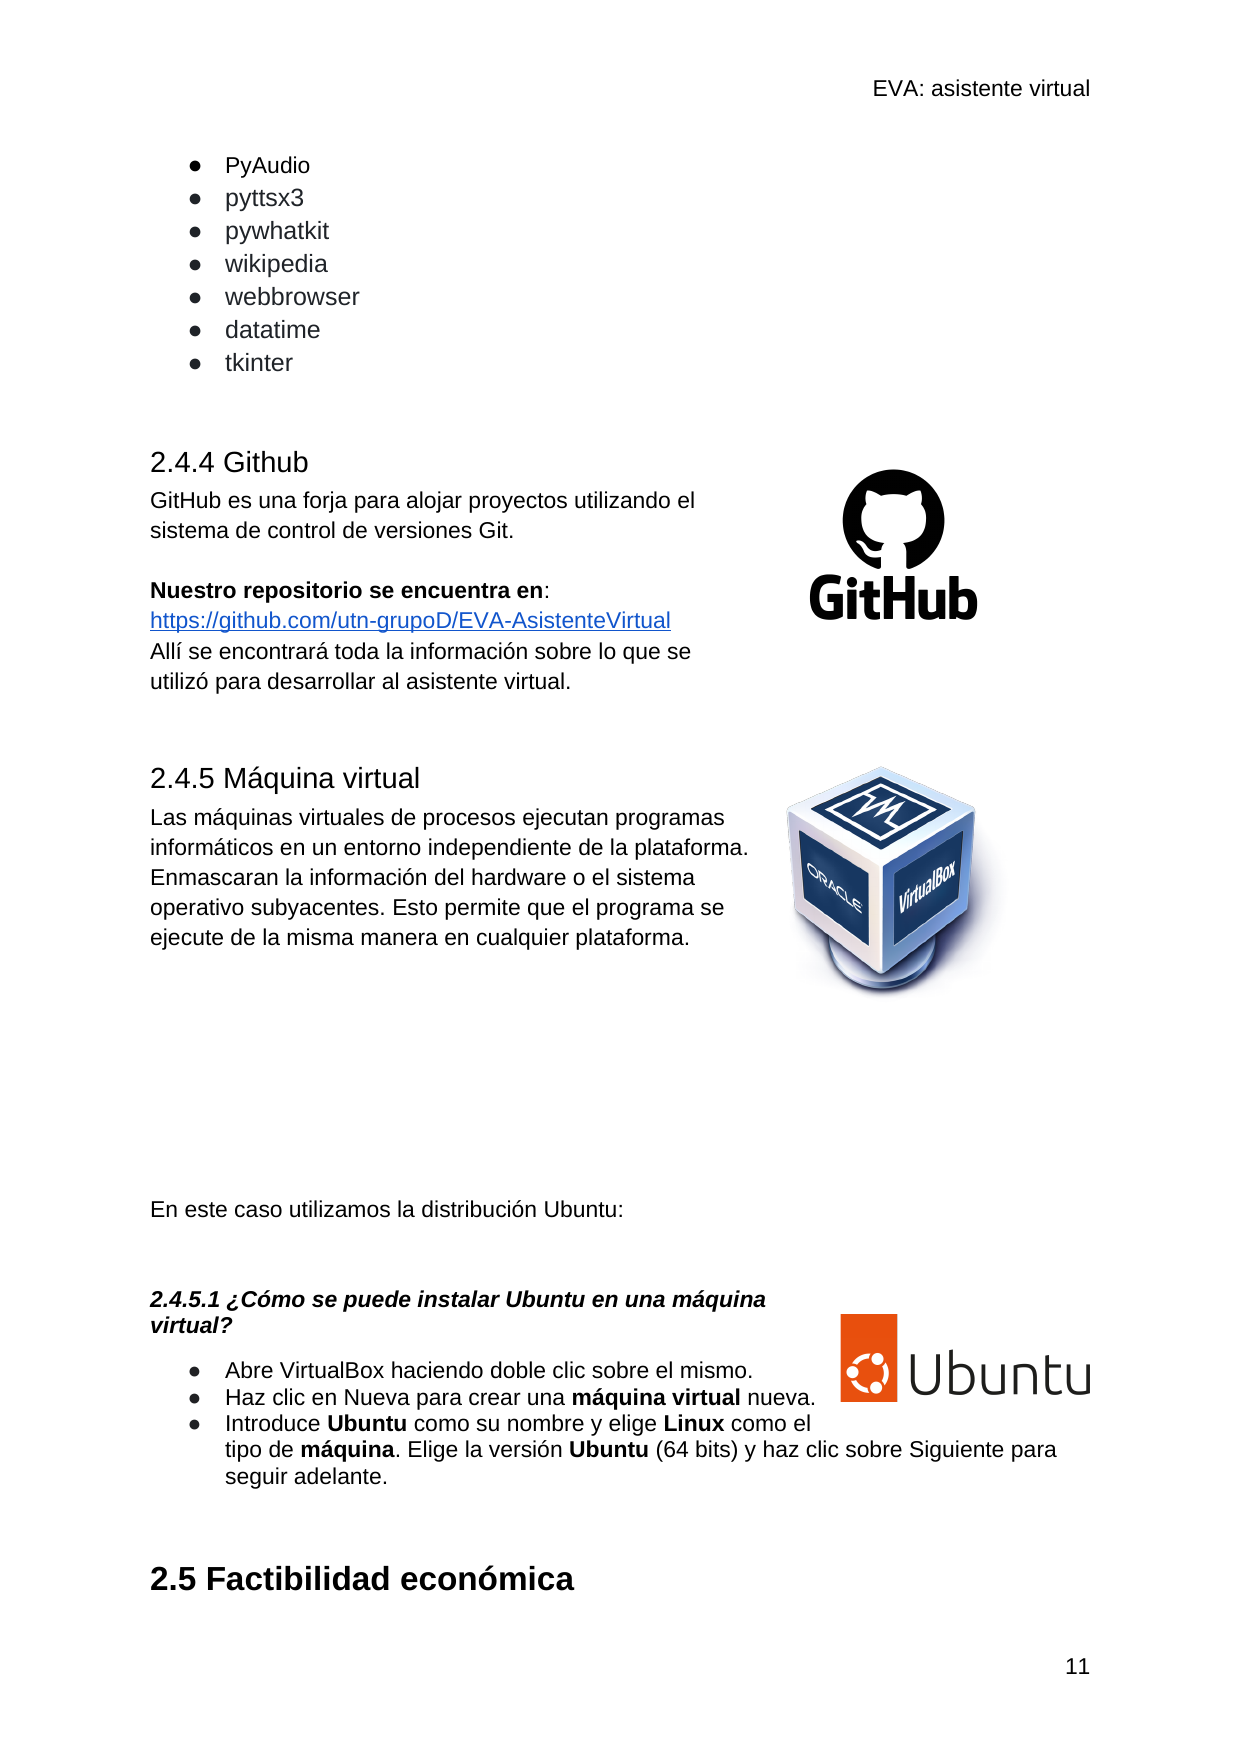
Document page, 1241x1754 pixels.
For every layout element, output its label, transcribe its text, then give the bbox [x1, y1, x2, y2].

list tkinter [187, 348, 1090, 377]
list PyAudio [187, 150, 1090, 179]
list Haz clic en Nueva para crear una máquina virtual nueva. [187, 1383, 1090, 1410]
text Allí se encontrará toda la información sobre lo que se utilizó para desarrollar al asistente virtual. [150, 638, 1090, 694]
list pywhatkit [187, 216, 1090, 245]
text [1020, 803, 1090, 951]
subtitle 2.4.4 Github [150, 445, 1090, 478]
subtitle 2.4.5 Máquina virtual [150, 762, 1090, 795]
list datatime [187, 315, 1090, 344]
list wikipedia [187, 249, 1090, 278]
list webbrowser [187, 282, 1090, 311]
text Las máquinas virtuales de procesos ejecutan programas informáticos en un entorno independiente de la plataforma. Enmascaran la información del hardware o el sistema operativo subyacentes. Esto permite que el programa se ejecute de la misma manera en cualquier plataforma. [150, 803, 777, 951]
text GitHub es una forja para alojar proyectos utilizando el sistema de control de versiones Git. [150, 487, 756, 543]
text En este caso utilizamos la distribución Ubuntu: [150, 1196, 1090, 1222]
list Introduce Ubuntu como su nombre y elige Linux como el tipo de máquina. Elige la versión Ubuntu (64 bits) y haz clic sobre Siguiente para seguir adelante. [187, 1410, 1090, 1489]
picture [756, 467, 1031, 622]
picture [777, 765, 1020, 1008]
subtitle 2.5 Factibilidad económica [150, 1559, 1090, 1597]
subtitle 2.4.5.1 ¿Cómo se puede instalar Ubuntu en una máquina virtual? [150, 1286, 1090, 1338]
list Abre VirtualBox haciendo doble clic sobre el mismo. [187, 1357, 840, 1383]
text Nuestro repositorio se encuentra en: https://github.com/utn-grupoD/EVA-AsistenteVirtual [150, 577, 1090, 634]
list pyttsx3 [187, 183, 1090, 212]
text [1031, 487, 1090, 543]
picture [840, 1314, 1090, 1402]
